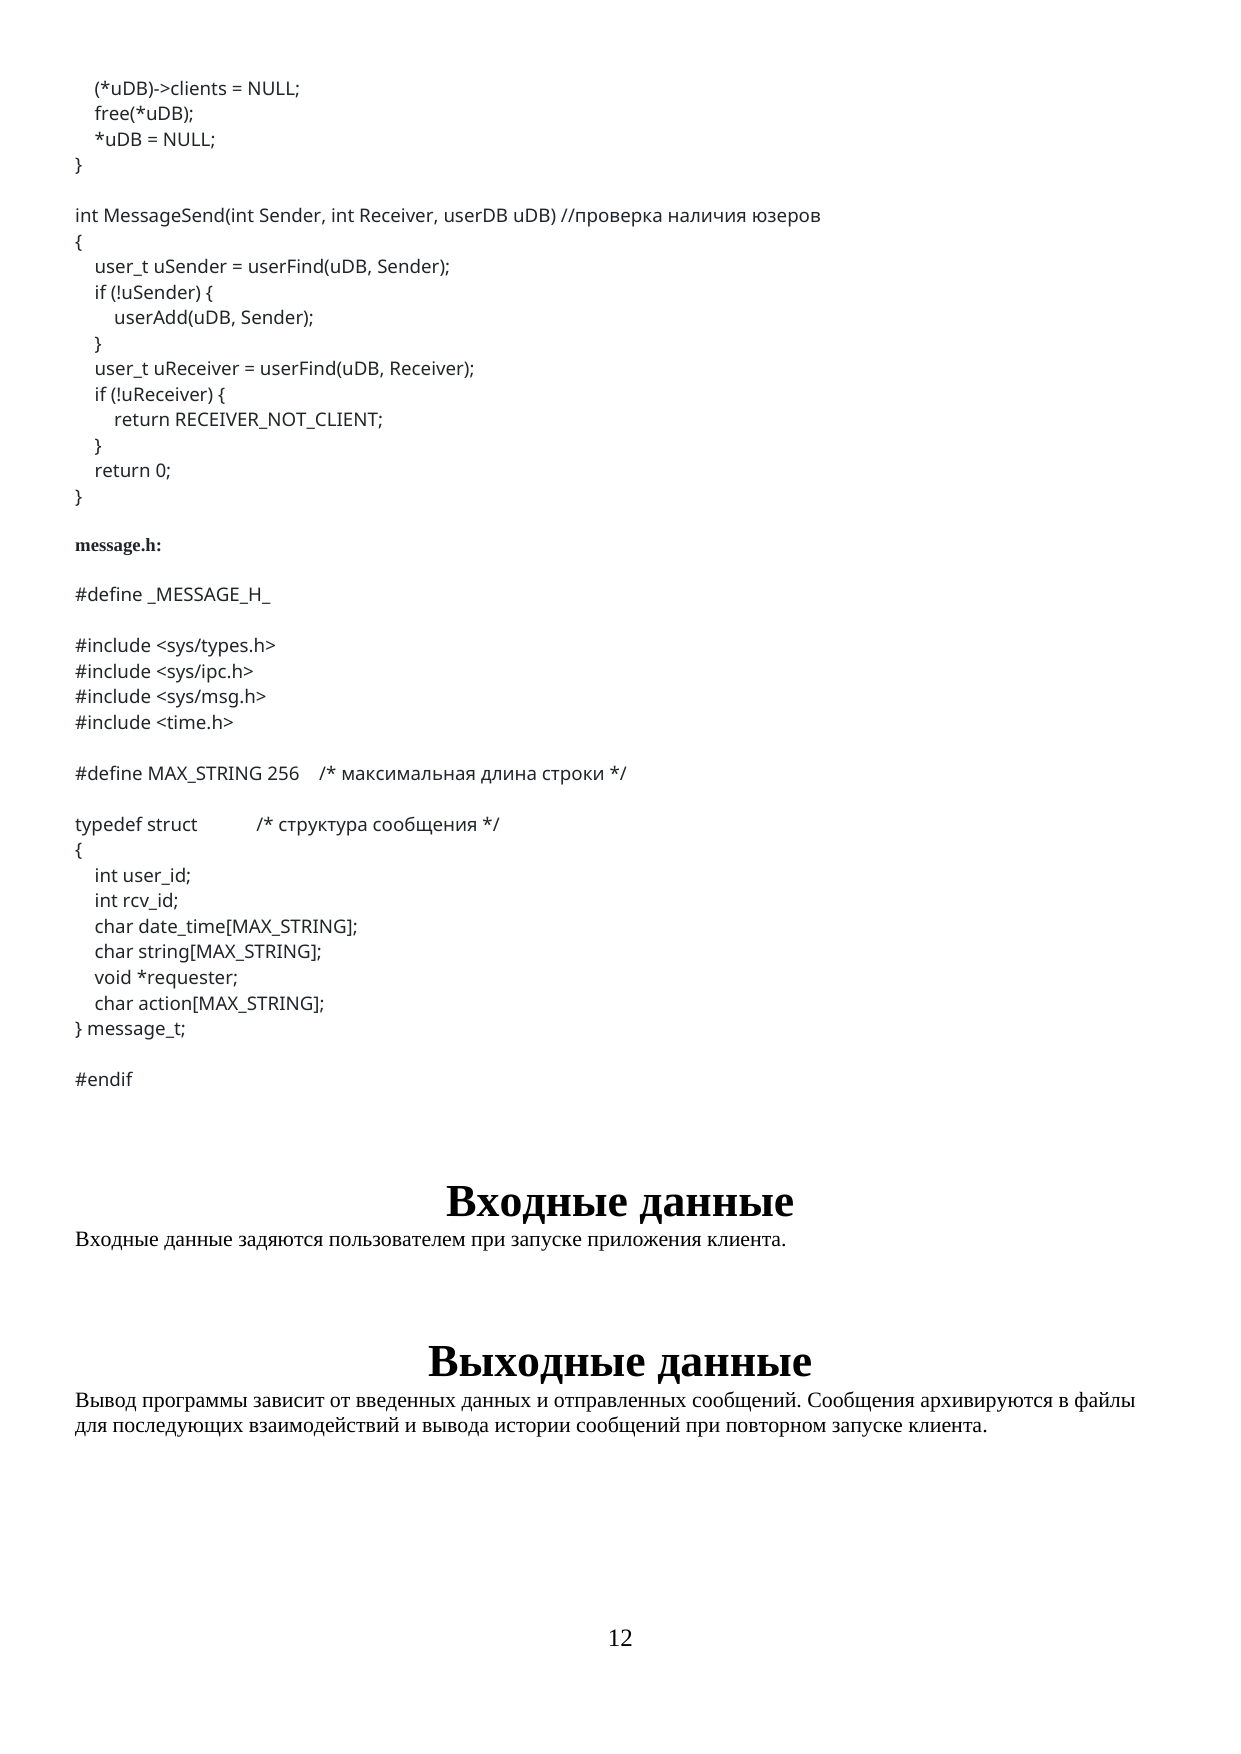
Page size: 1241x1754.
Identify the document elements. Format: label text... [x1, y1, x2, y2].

text message.h: [75, 509, 1165, 556]
text typedef struct /* структура сообщения */ [75, 811, 1165, 837]
text user_t uSender = userFind(uDB, Sender); [75, 254, 1165, 279]
text } message_t; [75, 1015, 1165, 1041]
text #define MAX_STRING 256 /* максимальная длина строки */ [75, 760, 1165, 786]
text { [75, 837, 1165, 862]
text char date_time[MAX_STRING]; [75, 913, 1165, 939]
text return RECEIVER_NOT_CLIENT; [75, 407, 1165, 432]
text } [75, 432, 1165, 458]
text void *requester; [75, 964, 1165, 990]
text } [75, 330, 1165, 356]
text Вывод программы зависит от введенных данных и отправленных сообщений. Сообщения архивируются в файлы для последующих взаимодействий и вывода истории сообщений при повторном запуске клиента. [75, 1387, 1165, 1437]
subtitle Входные данные [75, 1173, 1165, 1226]
subtitle Выходные данные [75, 1334, 1165, 1387]
text #endif [75, 1066, 1165, 1092]
text *uDB = NULL; [75, 126, 1165, 152]
text int MessageSend(int Sender, int Receiver, userDB uDB) //проверка наличия юзеров [75, 203, 1165, 228]
text user_t uReceiver = userFind(uDB, Receiver); [75, 356, 1165, 381]
text #include <time.h> [75, 709, 1165, 734]
text (*uDB)->clients = NULL; [75, 75, 1165, 101]
text return 0; [75, 458, 1165, 483]
text free(*uDB); [75, 101, 1165, 126]
text } [75, 483, 1165, 509]
text #include <sys/ipc.h> [75, 658, 1165, 683]
text #include <sys/types.h> [75, 632, 1165, 658]
text Входные данные задяются пользователем при запуске приложения клиента. [75, 1226, 1165, 1251]
text { [75, 228, 1165, 254]
text #include <sys/msg.h> [75, 683, 1165, 709]
text if (!uSender) { [75, 279, 1165, 305]
text #define _MESSAGE_H_ [75, 581, 1165, 607]
text if (!uReceiver) { [75, 381, 1165, 407]
text char action[MAX_STRING]; [75, 990, 1165, 1015]
text char string[MAX_STRING]; [75, 939, 1165, 964]
text userAdd(uDB, Sender); [75, 305, 1165, 330]
text int user_id; [75, 862, 1165, 888]
text int rcv_id; [75, 888, 1165, 913]
text } [75, 152, 1165, 177]
